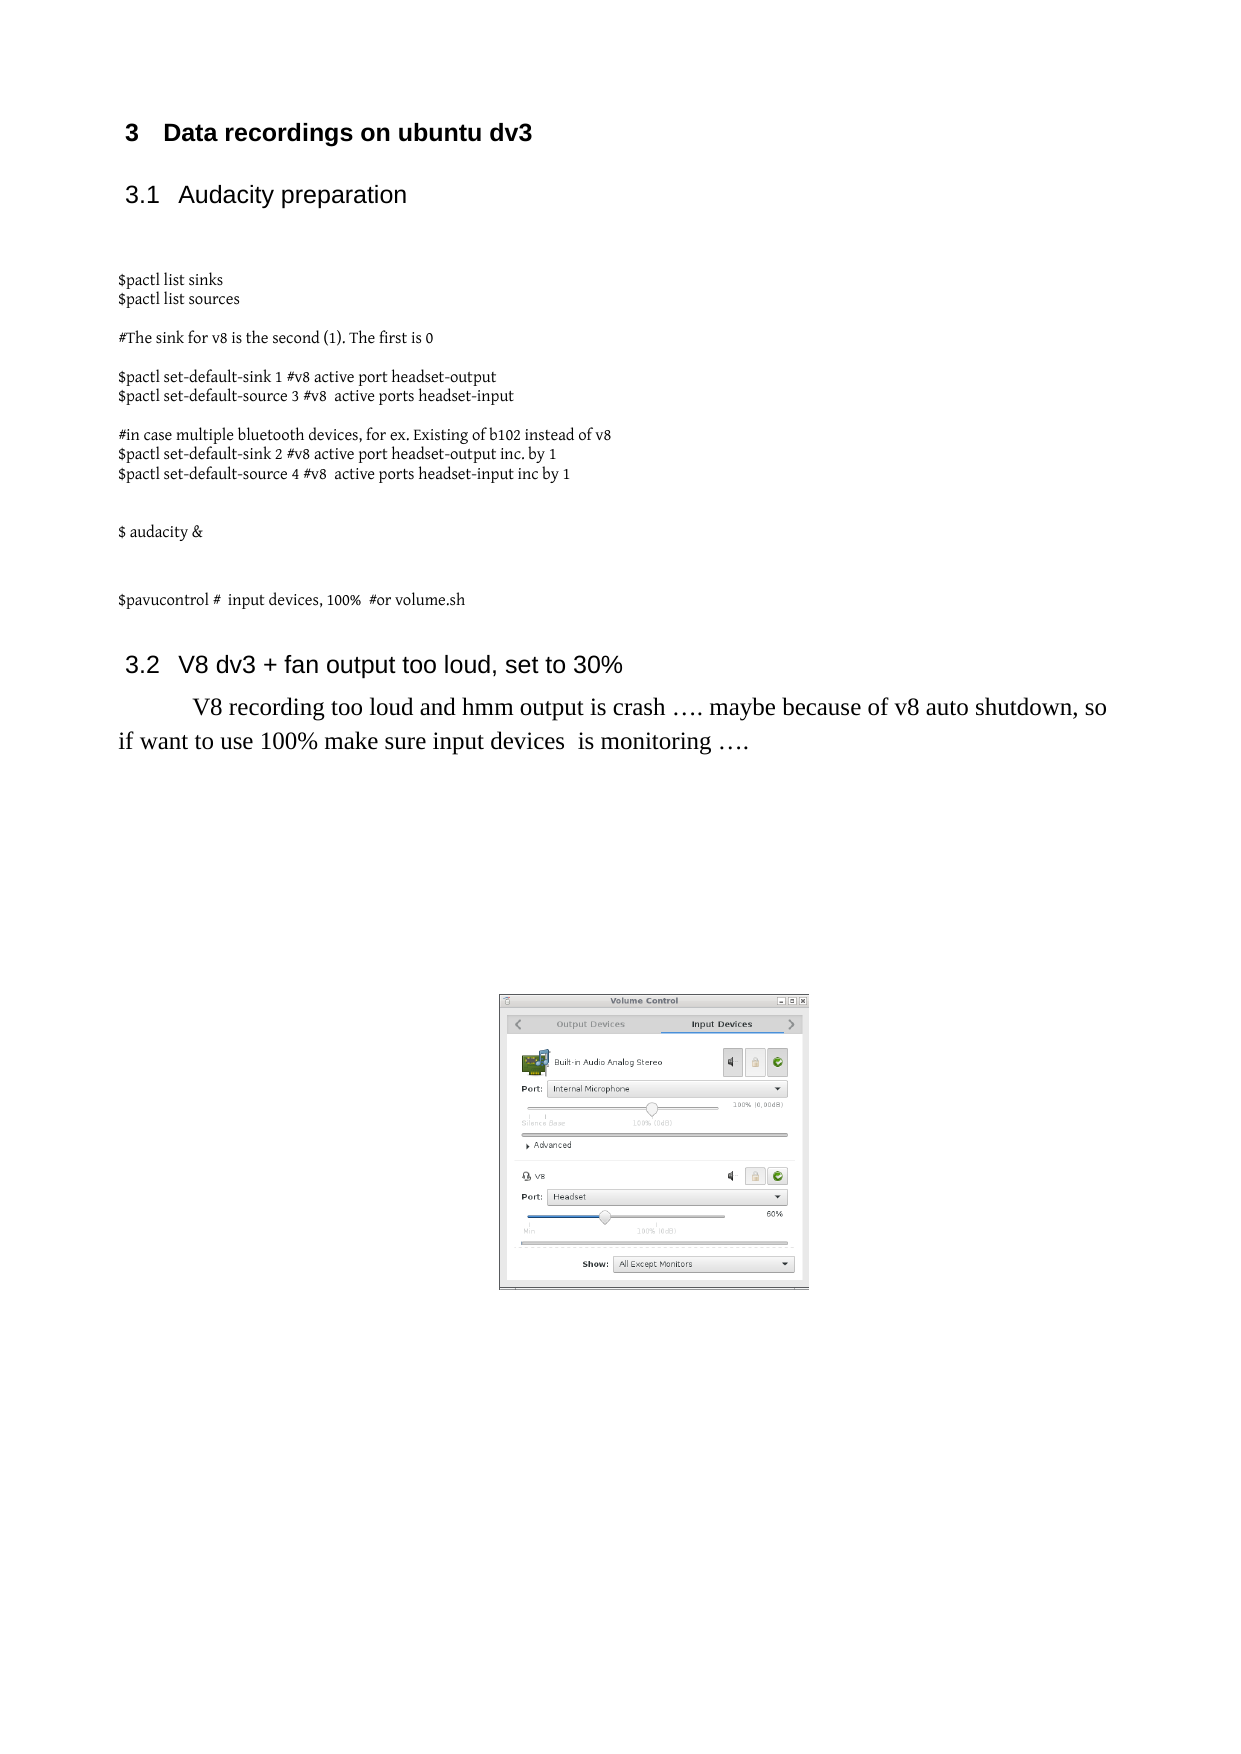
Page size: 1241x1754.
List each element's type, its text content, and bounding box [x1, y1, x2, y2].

subtitle Data recordings on ubuntu dv3 [118, 118, 1122, 147]
text #The sink for v8 is the second (1). The first is 0 [118, 329, 1122, 348]
text $pavucontrol # input devices, 100% #or volume.sh [118, 591, 1122, 610]
text $pactl set-default-sink 2 #v8 active port headset-output inc. by 1 [118, 445, 1122, 464]
text $pactl list sinks [118, 271, 1122, 290]
text $pactl set-default-sink 1 #v8 active port headset-output [118, 367, 1122, 387]
text #in case multiple bluetooth devices, for ex. Existing of b102 instead of v8 [118, 426, 1122, 445]
text $pactl set-default-source 4 #v8 active ports headset-input inc by 1 [118, 464, 1122, 484]
picture [499, 994, 809, 1290]
text V8 recording too loud and hmm output is crash …. maybe because of v8 auto shutdown, so if want to use 100% make sure input devices is monitoring …. [118, 692, 1122, 755]
text $pactl set-default-source 3 #v8 active ports headset-input [118, 387, 1122, 406]
text $ audacity & [118, 522, 1122, 542]
subtitle Audacity preparation [118, 180, 1122, 209]
text $pactl list sources [118, 290, 1122, 309]
subtitle V8 dv3 + fan output too loud, set to 30% [118, 650, 1122, 679]
